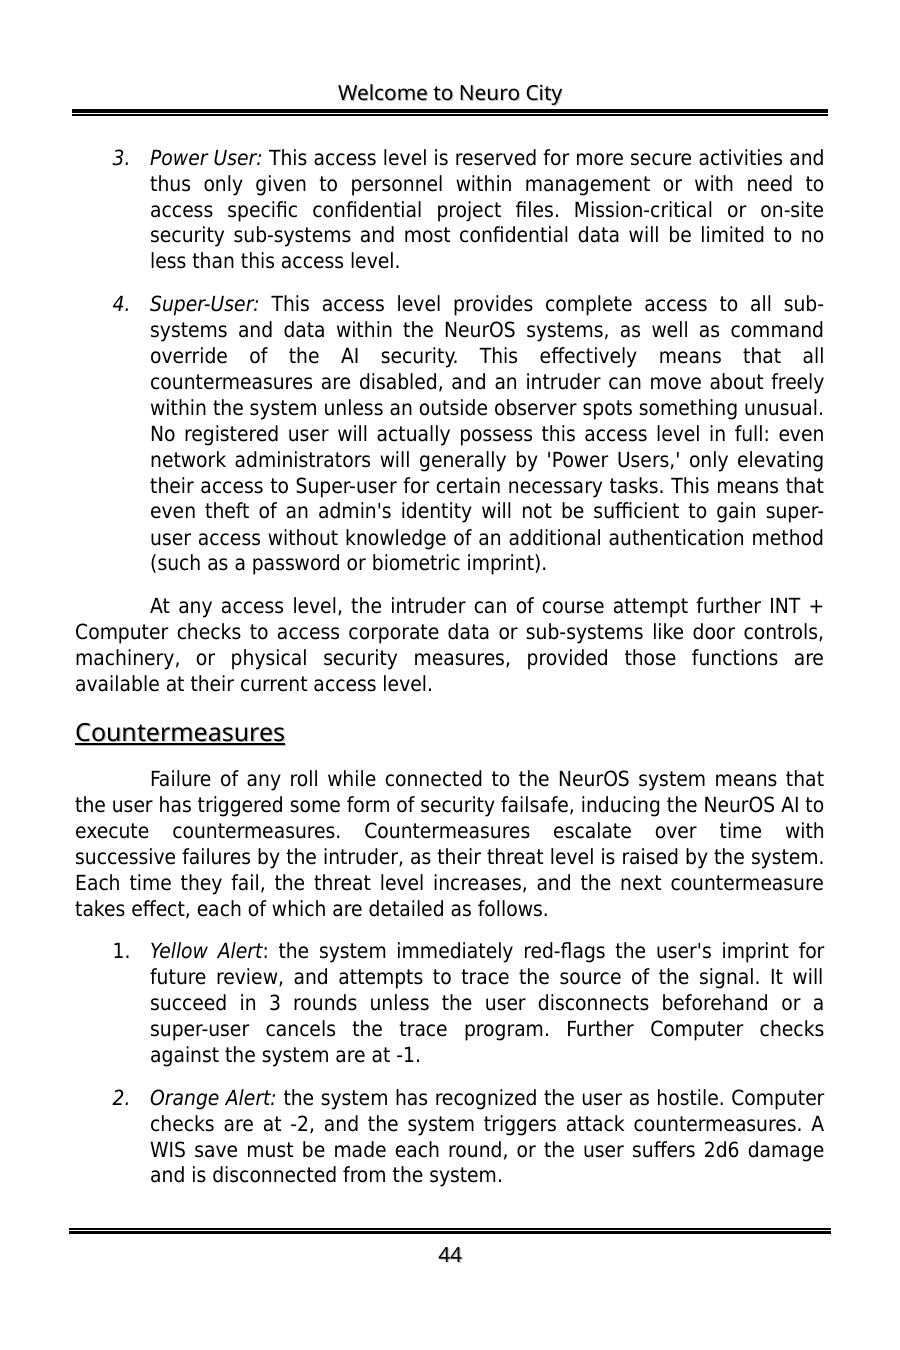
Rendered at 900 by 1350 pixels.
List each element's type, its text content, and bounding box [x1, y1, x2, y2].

list Orange Alert: the system has recognized the user as hostile. Computer checks are at -2, and the system triggers attack countermeasures. A WIS save must be made each round, or the user suffers 2d6 damage and is disconnected from the system. [112, 1086, 825, 1188]
list Yellow Alert: the system immediately red-flags the user's imprint for future review, and attempts to trace the source of the signal. It will succeed in 3 rounds unless the user disconnects beforehand or a super-user cancels the trace program. Further Computer checks against the system are at -1. [112, 939, 825, 1067]
list Super-User: This access level provides complete access to all sub-systems and data within the NeurOS systems, as well as command override of the AI security. This effectively means that all countermeasures are disabled, and an intruder can move about freely within the system unless an outside observer spots something unusual. No registered user will actually possess this access level in full: even network administrators will generally by 'Power Users,' only elevating their access to Super-user for certain necessary tasks. This means that even theft of an admin's identity will not be sufficient to gain super-user access without knowledge of an additional authentication method (such as a password or biometric imprint). [112, 292, 825, 576]
text Failure of any roll while connected to the NeurOS system means that the user has triggered some form of security failsafe, inducing the NeurOS AI to execute countermeasures. Countermeasures escalate over time with successive failures by the intruder, as their threat level is raised by the system. Each time they fail, the threat level increases, and the next countermeasure takes effect, each of which are detailed as follows. [75, 767, 825, 921]
subtitle Countermeasures [75, 714, 825, 748]
list Power User: This access level is reserved for more secure activities and thus only given to personnel within management or with need to access specific confidential project files. Mission-critical or on-site security sub-systems and most confidential data will be limited to no less than this access level. [112, 146, 825, 274]
text At any access level, the intruder can of course attempt further INT + Computer checks to access corporate data or sub-systems like door controls, machinery, or physical security measures, provided those functions are available at their current access level. [75, 594, 825, 696]
